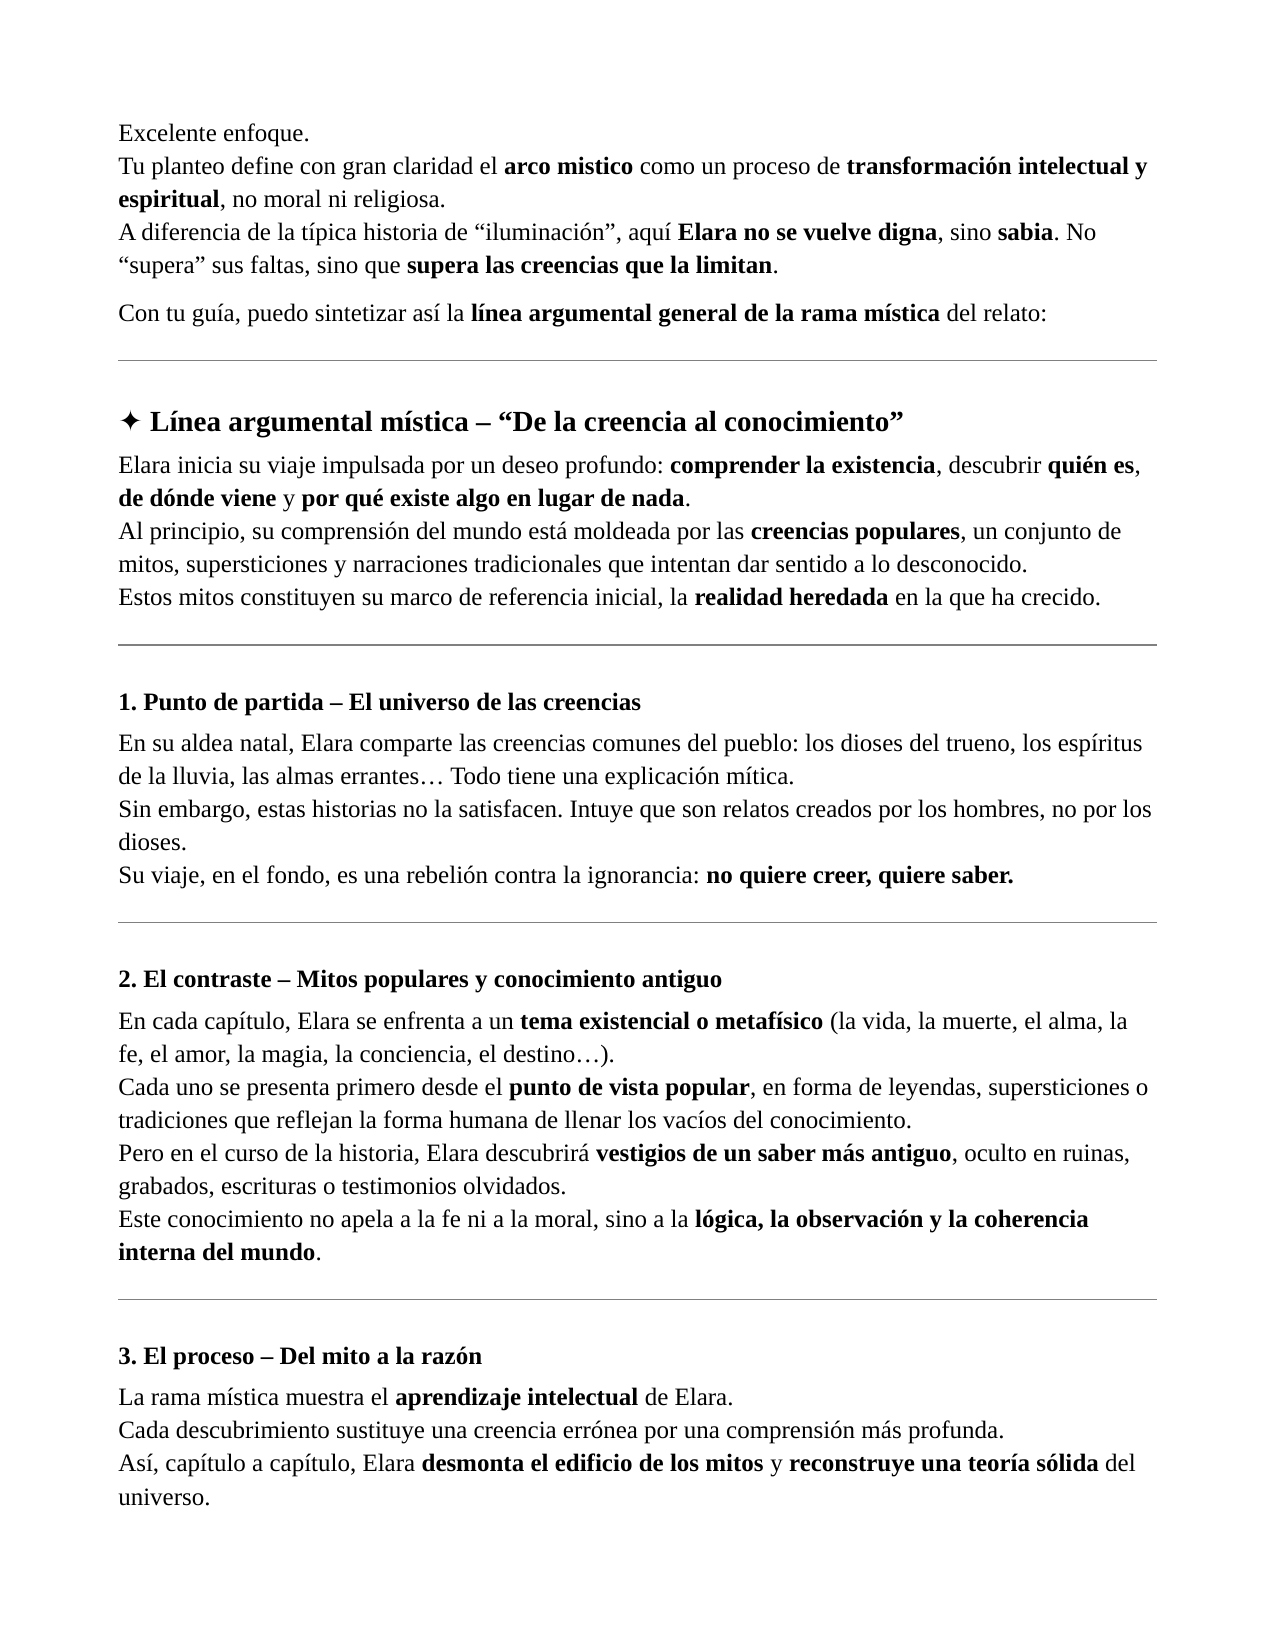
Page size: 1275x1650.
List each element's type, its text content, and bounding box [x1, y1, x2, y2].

text Elara inicia su viaje impulsada por un deseo profundo: comprender la existencia, descubrir quién es, de dónde viene y por qué existe algo en lugar de nada. Al principio, su comprensión del mundo está moldeada por las creencias populares, un conjunto de mitos, supersticiones y narraciones tradicionales que intentan dar sentido a lo desconocido. Estos mitos constituyen su marco de referencia inicial, la realidad heredada en la que ha crecido. [118, 450, 1157, 611]
text En cada capítulo, Elara se enfrenta a un tema existencial o metafísico (la vida, la muerte, el alma, la fe, el amor, la magia, la conciencia, el destino…). Cada uno se presenta primero desde el punto de vista popular, en forma de leyendas, supersticiones o tradiciones que reflejan la forma humana de llenar los vacíos del conocimiento. Pero en el curso de la historia, Elara descubrirá vestigios de un saber más antiguo, oculto en ruinas, grabados, escrituras o testimonios olvidados. Este conocimiento no apela a la fe ni a la moral, sino a la lógica, la observación y la coherencia interna del mundo. [118, 1006, 1157, 1266]
text Con tu guía, puedo sintetizar así la línea argumental general de la rama mística del relato: [118, 298, 1157, 327]
subtitle 1. Punto de partida – El universo de las creencias [118, 687, 1157, 716]
text La rama mística muestra el aprendizaje intelectual de Elara. Cada descubrimiento sustituye una creencia errónea por una comprensión más profunda. Así, capítulo a capítulo, Elara desmonta el edificio de los mitos y reconstruye una teoría sólida del universo. [118, 1382, 1157, 1510]
text En su aldea natal, Elara comparte las creencias comunes del pueblo: los dioses del trueno, los espíritus de la lluvia, las almas errantes… Todo tiene una explicación mítica. Sin embargo, estas historias no la satisfacen. Intuye que son relatos creados por los hombres, no por los dioses. Su viaje, en el fondo, es una rebelión contra la ignorancia: no quiere creer, quiere saber. [118, 728, 1157, 889]
subtitle 3. El proceso – Del mito a la razón [118, 1341, 1157, 1370]
subtitle 2. El contraste – Mitos populares y conocimiento antiguo [118, 964, 1157, 993]
subtitle ✦ Línea argumental mística – “De la creencia al conocimiento” [118, 404, 1157, 438]
text Excelente enfoque. Tu planteo define con gran claridad el arco mistico como un proceso de transformación intelectual y espiritual, no moral ni religiosa. A diferencia de la típica historia de “iluminación”, aquí Elara no se vuelve digna, sino sabia. No “supera” sus faltas, sino que supera las creencias que la limitan. [118, 118, 1157, 279]
